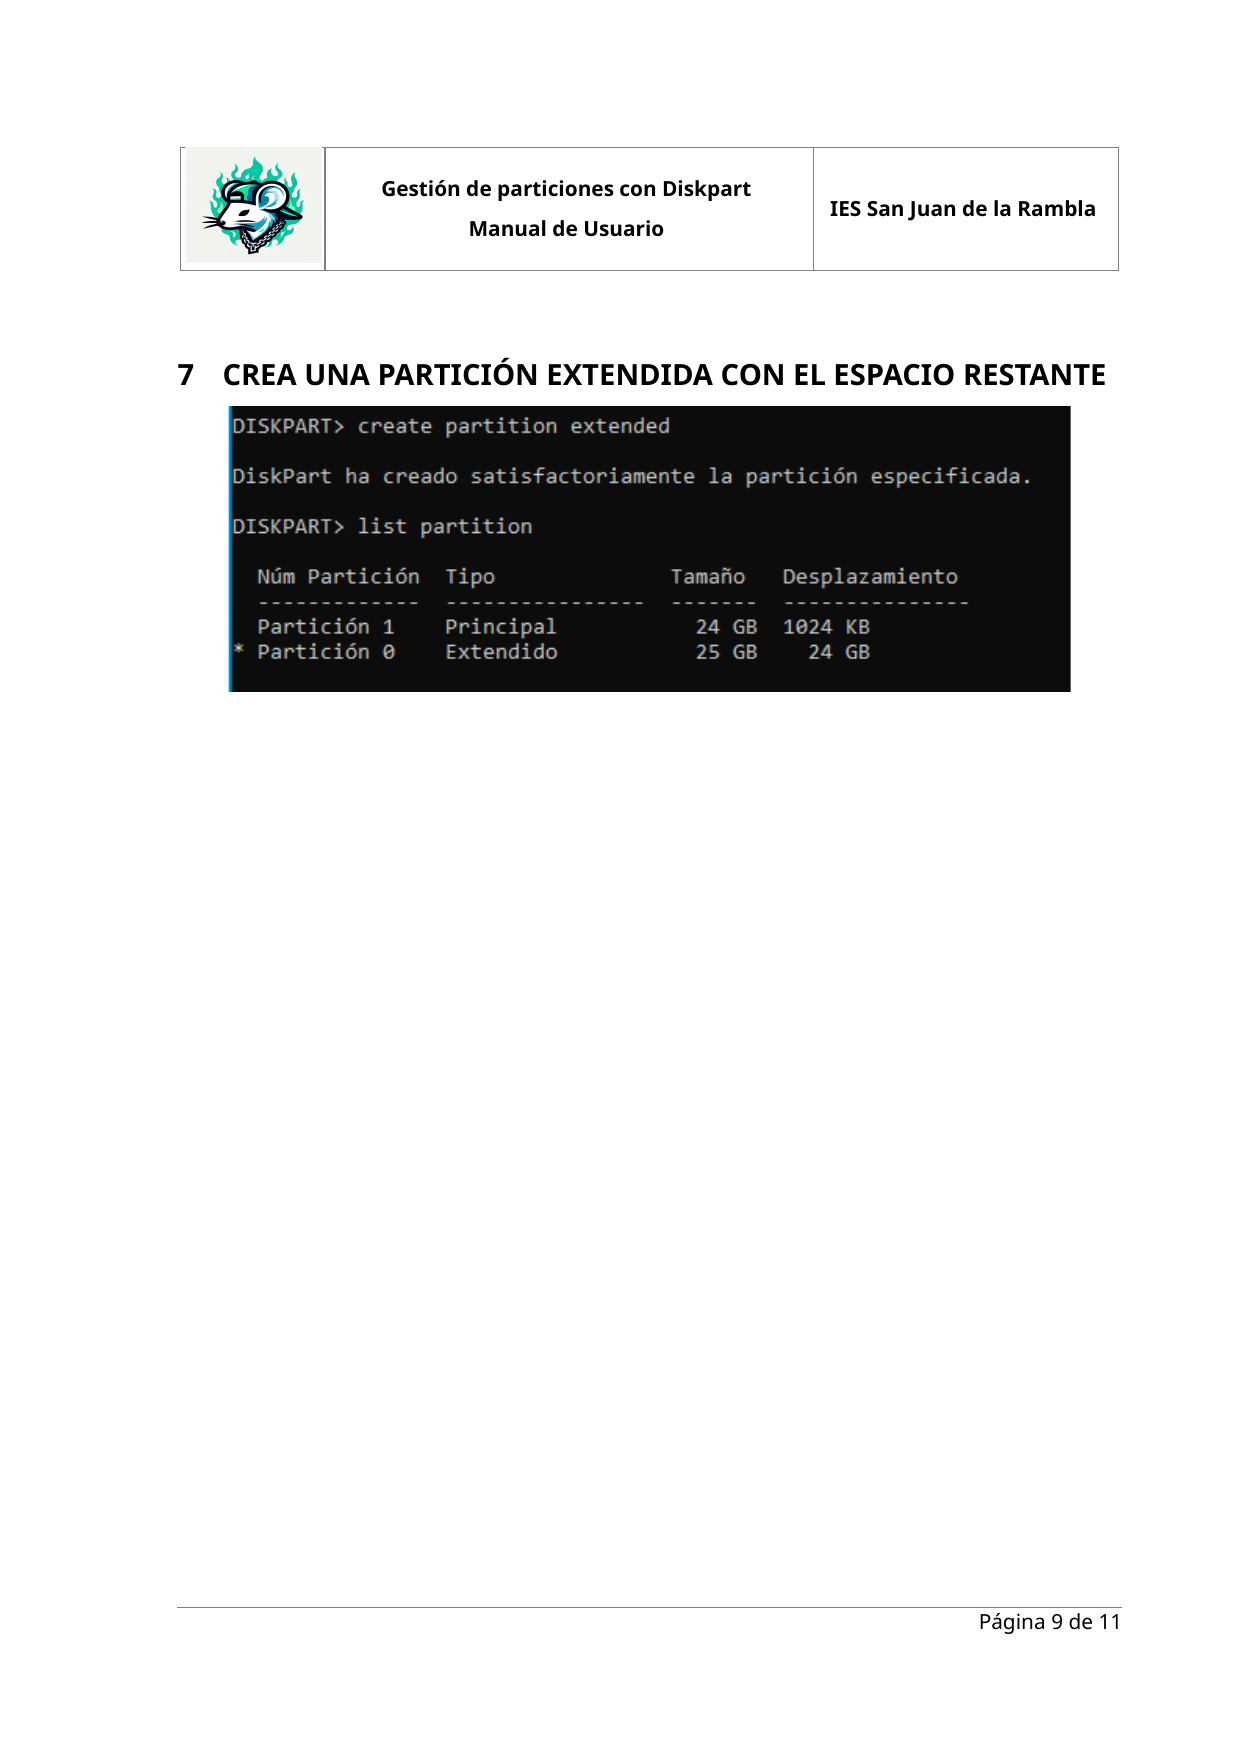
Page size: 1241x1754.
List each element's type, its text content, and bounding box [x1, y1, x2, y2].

picture [185, 147, 322, 263]
subtitle CREA UNA PARTICIÓN EXTENDIDA CON EL ESPACIO RESTANTE [177, 354, 1122, 393]
picture [232, 406, 1071, 692]
